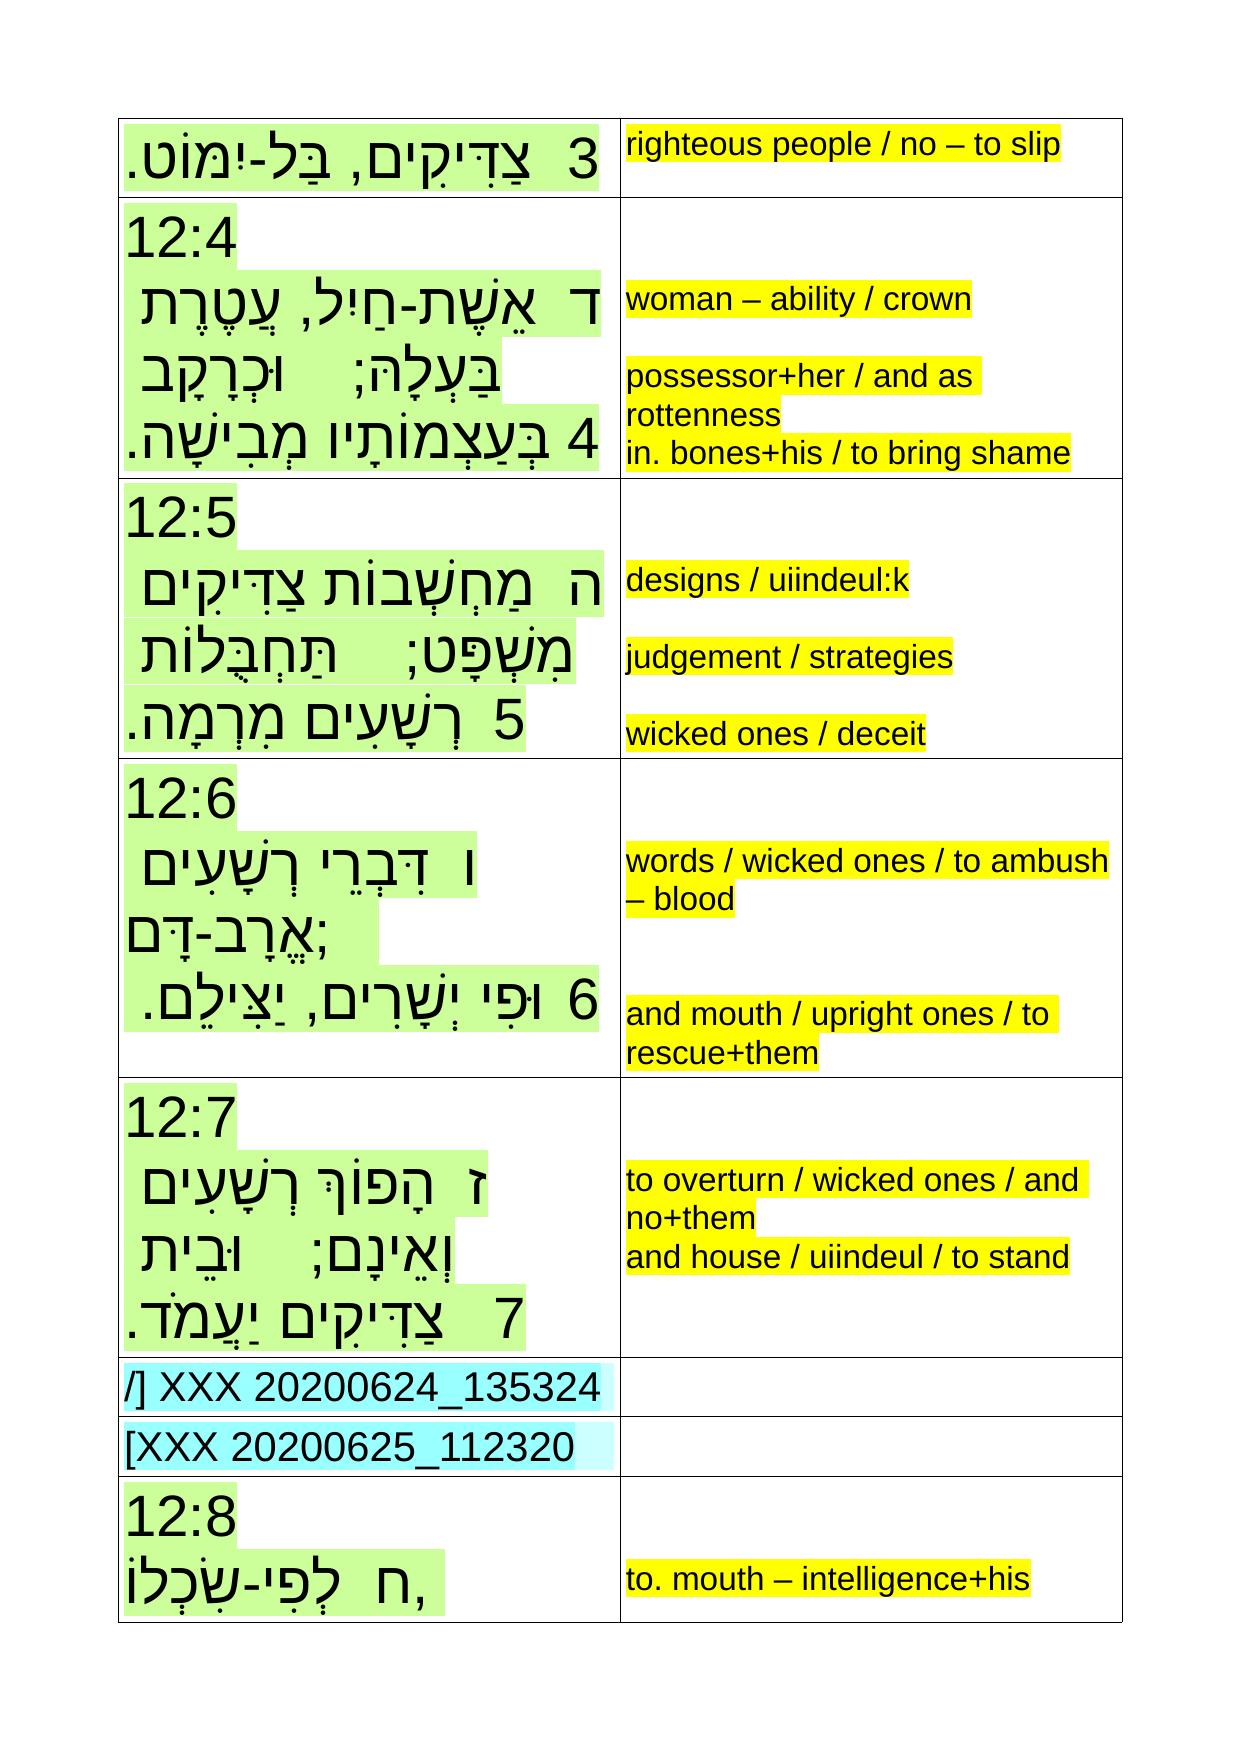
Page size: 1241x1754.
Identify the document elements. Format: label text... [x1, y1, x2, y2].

table_cell [621, 1358, 1122, 1416]
table_cell righteous people / no – to slip [621, 119, 1122, 197]
table_cell 12:3 ג לֹא-יִכּוֹן אָדָם בְּרֶשַׁע; וְשֹׁרֶשׁ צַדִּיקִים, בַּל-יִמּוֹט. 3 [119, 119, 620, 197]
table_cell 12:8 ח לְפִי-שִׂכְלוֹ, יְהֻלַּל-אִישׁ; וְנַעֲוֵה-לֵב, יִהְיֶה לָבוּז. [119, 1477, 620, 1622]
table_cell designs / uiindeul:k judgement / strategies wicked ones / deceit [621, 479, 1122, 758]
table_cell words / wicked ones / to ambush – blood and mouth / upright ones / to rescue+them [621, 759, 1122, 1077]
table_cell 12:4 ד אֵשֶׁת-חַיִל, עֲטֶרֶת בַּעְלָהּ; וּכְרָקָב בְּעַצְמוֹתָיו מְבִישָׁה. 4 [119, 198, 620, 477]
table_cell /] XXX 20200624_135324 [119, 1358, 620, 1416]
table_cell [621, 1417, 1122, 1476]
table_cell 12:5 ה מַחְשְׁבוֹת צַדִּיקִים מִשְׁפָּט; תַּחְבֻּלוֹת רְשָׁעִים מִרְמָה. 5 [119, 479, 620, 758]
table_cell woman – ability / crown possessor+her / and as rottenness in. bones+his / to bring shame [621, 198, 1122, 477]
table_cell to. mouth – intelligence+his [621, 1477, 1122, 1622]
table_cell [XXX 20200625_112320 [119, 1417, 620, 1476]
table_cell to overturn / wicked ones / and no+them and house / uiindeul / to stand [621, 1078, 1122, 1357]
table_cell 12:6 ו דִּבְרֵי רְשָׁעִים אֱרָב-דָּם; וּפִי יְשָׁרִים, יַצִּילֵם. 6 [119, 759, 620, 1077]
table_cell 12:7 ז הָפוֹךְ רְשָׁעִים וְאֵינָם; וּבֵית צַדִּיקִים יַעֲמֹד. 7 [119, 1078, 620, 1357]
